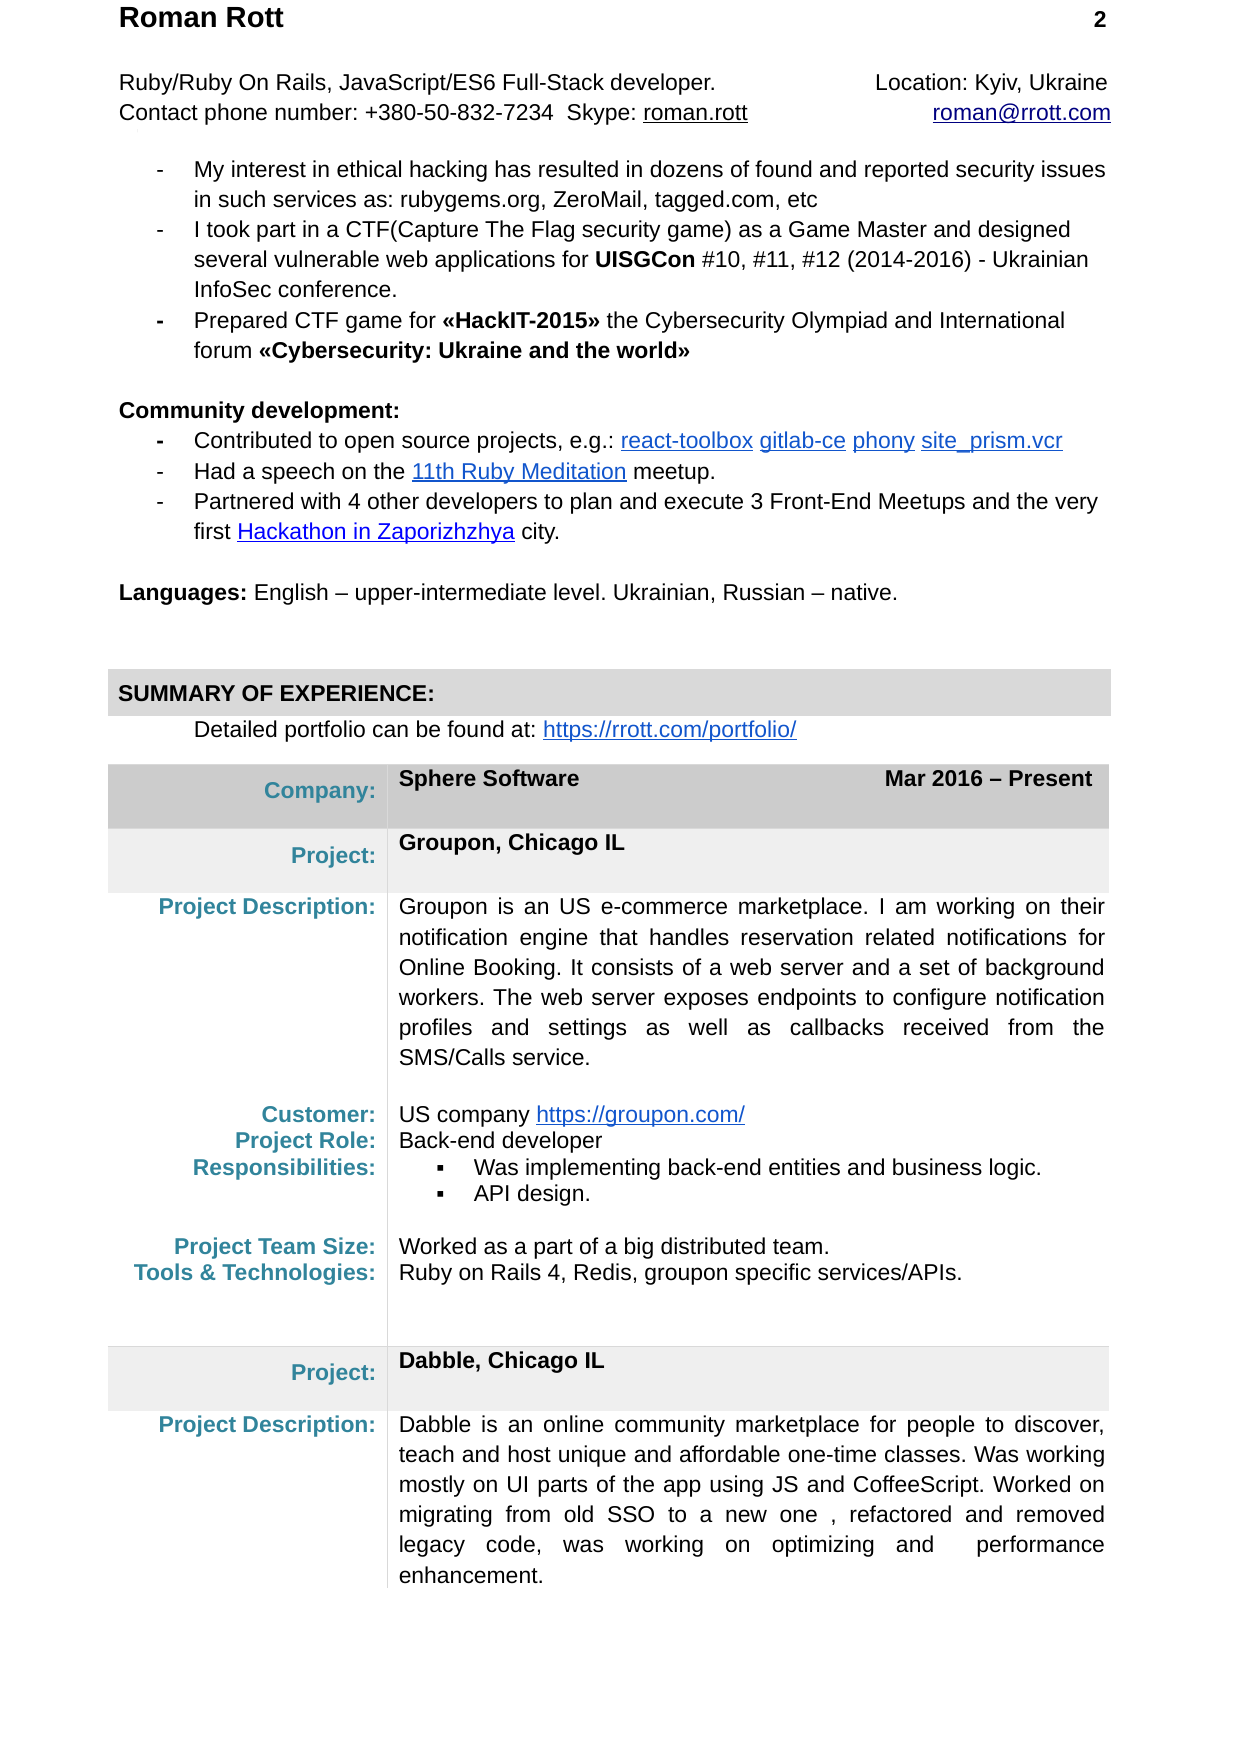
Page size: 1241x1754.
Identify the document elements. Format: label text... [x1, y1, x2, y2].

table_cell Project: [108, 829, 387, 893]
table_cell Ruby on Rails 4, Redis, groupon specific services/APIs. [388, 1259, 1109, 1346]
table_cell Back-end developer [388, 1127, 1109, 1153]
list Contributed to open source projects, e.g.: react-toolbox gitlab-ce phony site_prism.vcr [156, 427, 1121, 454]
table_cell Project: [108, 1347, 387, 1411]
table_cell Dabble, Chicago IL [388, 1347, 1109, 1411]
table_cell Was implementing back-end entities and business logic. API design. [388, 1154, 1109, 1233]
table_cell Customer: [108, 1101, 387, 1127]
table_header SUMMARY OF EXPERIENCE: [108, 669, 1111, 716]
table_cell Tools & Technologies: [108, 1259, 387, 1346]
table_cell Project Description: [108, 1411, 387, 1588]
list Partnered with 4 other developers to plan and execute 3 Front-End Meetups and the very first Hackathon in Zaporizhzhya city. [156, 488, 1121, 544]
table_cell US company https://groupon.com/ [388, 1101, 1109, 1127]
list I took part in a CTF(Capture The Flag security game) as a Game Master and designed several vulnerable web applications for UISGCon #10, #11, #12 (2014-2016) - Ukrainian InfoSec conference. [156, 216, 1121, 303]
table_cell Responsibilities: [108, 1154, 387, 1233]
list Prepared CTF game for «HackIT-2015» the Cybersecurity Olympiad and International forum «Cybersecurity: Ukraine and the world» [156, 307, 1121, 363]
text Languages: English – upper-intermediate level. Ukrainian, Russian – native. [119, 578, 1121, 605]
table_cell Groupon, Chicago IL [388, 829, 1109, 893]
table_header Sphere Software Mar 2016 – Present [388, 765, 1109, 828]
table_cell Project Team Size: [108, 1233, 387, 1259]
table_header Company: [108, 765, 387, 828]
table_cell Project Role: [108, 1127, 387, 1153]
text Detailed portfolio can be found at: https://rrott.com/portfolio/ [119, 716, 1121, 743]
list My interest in ethical hacking has resulted in dozens of found and reported security issues in such services as: rubygems.org, ZeroMail, tagged.com, etc [156, 156, 1121, 212]
text Community development: [119, 397, 1121, 423]
table_cell Worked as a part of a big distributed team. [388, 1233, 1109, 1259]
table_cell Dabble is an online community marketplace for people to discover, teach and host unique and affordable one-time classes. Was working mostly on UI parts of the app using JS and CoffeeScript. Worked on migrating from old SSO to a new one , refactored and removed legacy code, was working on optimizing and performance enhancement. [388, 1411, 1109, 1588]
table_cell Groupon is an US e-commerce marketplace. I am working on their notification engine that handles reservation related notifications for Online Booking. It consists of a web server and a set of background workers. The web server exposes endpoints to configure notification profiles and settings as well as callbacks received from the SMS/Calls service. [388, 893, 1109, 1101]
table_cell Project Description: [108, 893, 387, 1101]
list Had a speech on the 11th Ruby Meditation meetup. [156, 458, 1121, 484]
